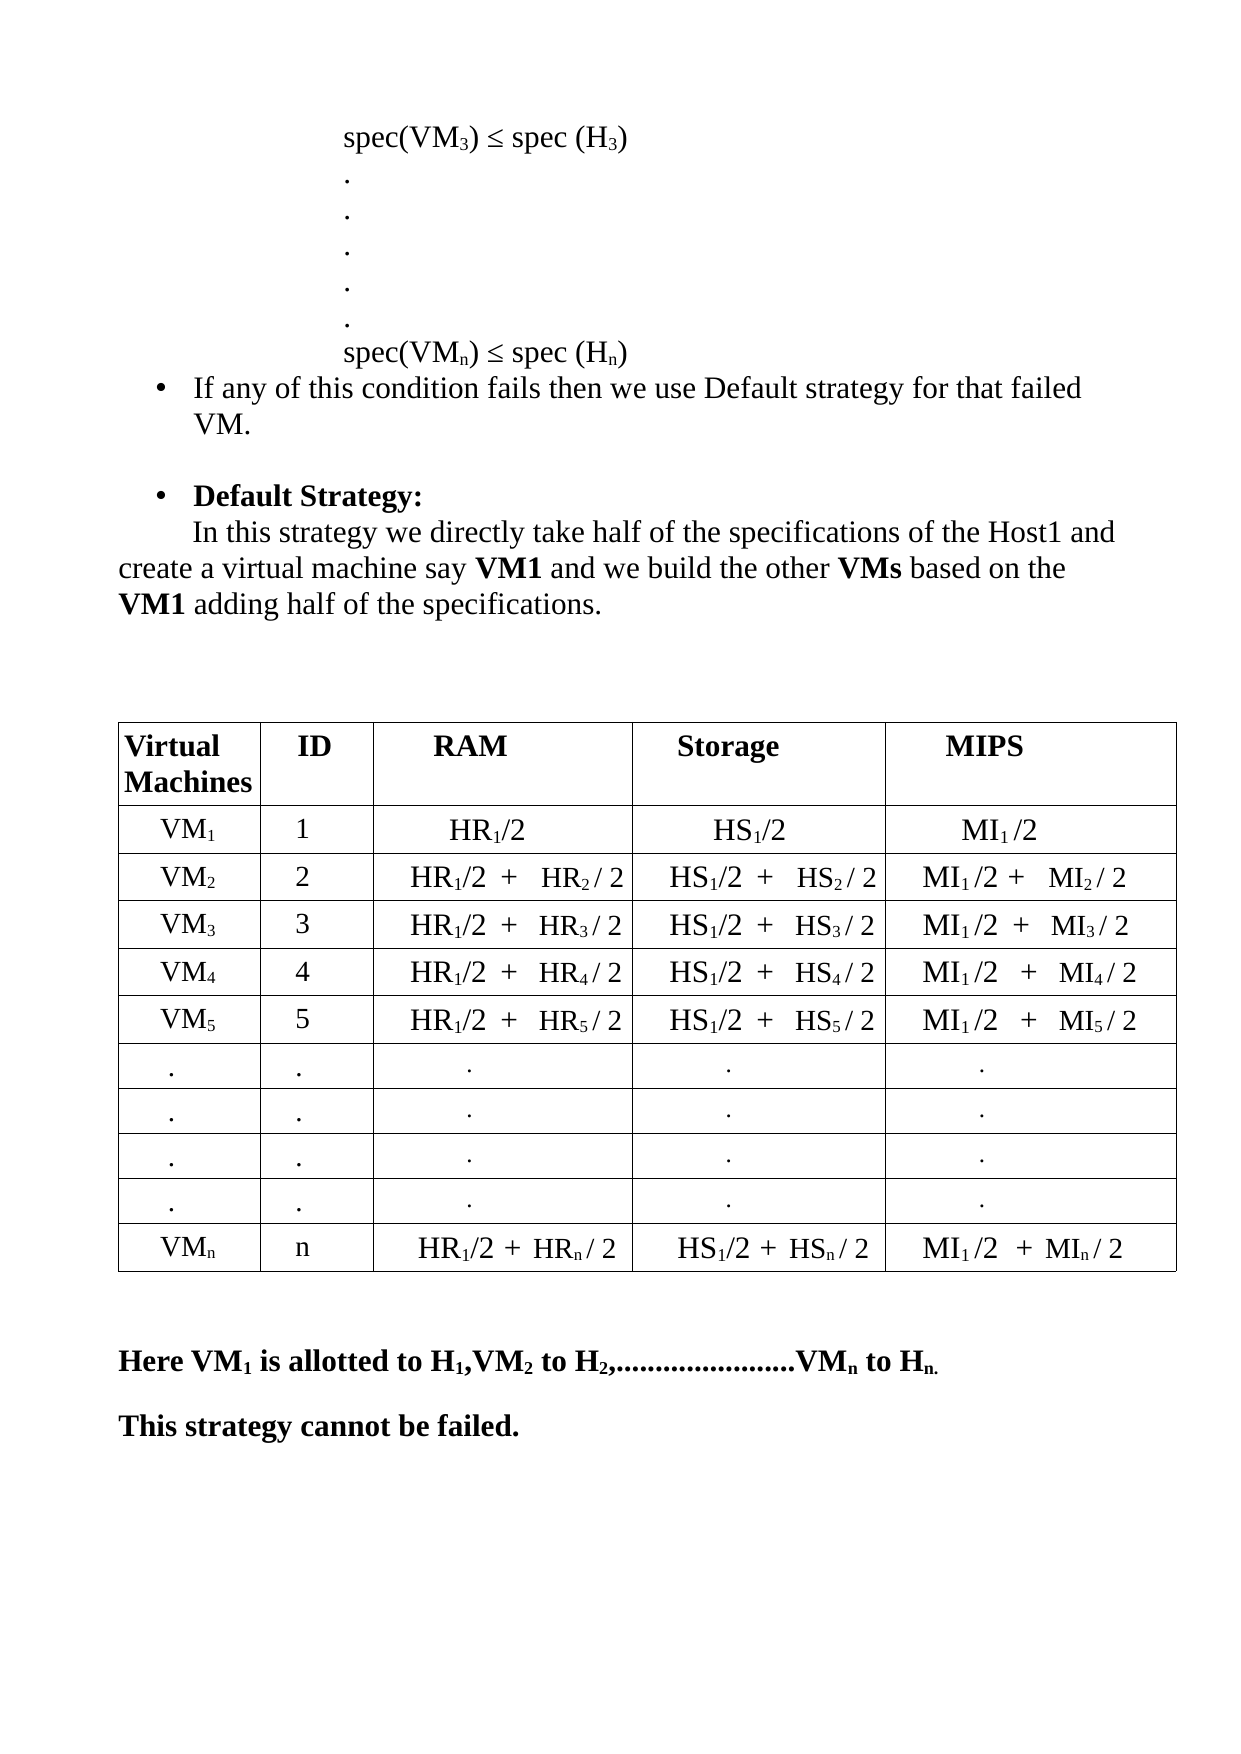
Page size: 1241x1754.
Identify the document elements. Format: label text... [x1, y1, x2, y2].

text This strategy cannot be failed. [118, 1407, 1122, 1443]
table_cell HS1/2 + HS4 / 2 [633, 949, 885, 995]
table_cell . [119, 1134, 260, 1178]
table_cell MI1 /2 + MI5 / 2 [886, 996, 1176, 1043]
table_cell 5 [261, 996, 373, 1043]
table_cell MI1 /2 + MI3 / 2 [886, 901, 1176, 948]
table_cell . [886, 1044, 1176, 1088]
table_cell MI1 /2 + MIn / 2 [886, 1224, 1176, 1271]
table_cell 4 [261, 949, 373, 995]
table_cell . [886, 1089, 1176, 1133]
table_cell VM1 [119, 806, 260, 853]
list . . [306, 262, 1122, 334]
table_cell . [119, 1089, 260, 1133]
table_cell HR1/2 + HRn / 2 [374, 1224, 632, 1271]
table_cell . [633, 1179, 885, 1223]
table_header RAM [374, 723, 632, 805]
table_header MIPS [886, 723, 1176, 805]
table_cell . [633, 1089, 885, 1133]
list . . . [306, 154, 1122, 262]
table_cell HS1/2 [633, 806, 885, 853]
table_cell VMn [119, 1224, 260, 1271]
table_cell VM4 [119, 949, 260, 995]
table_cell . [119, 1044, 260, 1088]
table_cell HR1/2 + HR5 / 2 [374, 996, 632, 1043]
table_cell n [261, 1224, 373, 1271]
text In this strategy we directly take half of the specifications of the Host1 and create a virtual machine say VM1 and we build the other VMs based on the VM1 adding half of the specifications. [118, 513, 1122, 722]
table_cell HR1/2 + HR4 / 2 [374, 949, 632, 995]
table_cell HR1/2 + HR2 / 2 [374, 854, 632, 900]
table_cell 2 [261, 854, 373, 900]
list Default Strategy: [156, 477, 1122, 513]
table_cell . [633, 1134, 885, 1178]
table_cell MI1 /2 + MI2 / 2 [886, 854, 1176, 900]
table_cell . [119, 1179, 260, 1223]
table_cell . [261, 1179, 373, 1223]
table_cell . [886, 1179, 1176, 1223]
table_cell . [374, 1044, 632, 1088]
table_cell . [374, 1089, 632, 1133]
table_cell HS1/2 + HSn / 2 [633, 1224, 885, 1271]
table_cell HS1/2 + HS3 / 2 [633, 901, 885, 948]
table_cell . [374, 1134, 632, 1178]
table_cell . [261, 1134, 373, 1178]
table_cell HS1/2 + HS2 / 2 [633, 854, 885, 900]
table_cell HS1/2 + HS5 / 2 [633, 996, 885, 1043]
table_cell MI1 /2 [886, 806, 1176, 853]
table_header ID [261, 723, 373, 805]
text Here VM1 is allotted to H1,VM2 to H2,.......................VMn to Hn. [118, 1343, 1122, 1407]
table_cell VM2 [119, 854, 260, 900]
table_header Storage [633, 723, 885, 805]
table_header Virtual Machines [119, 723, 260, 805]
table_cell VM5 [119, 996, 260, 1043]
table_cell . [261, 1044, 373, 1088]
table_cell VM3 [119, 901, 260, 948]
table_cell HR1/2 [374, 806, 632, 853]
table_cell . [633, 1044, 885, 1088]
list If any of this condition fails then we use Default strategy for that failed VM. [156, 370, 1122, 477]
table_cell . [374, 1179, 632, 1223]
list spec(VMn) ≤ spec (Hn) [306, 334, 1122, 370]
table_cell MI1 /2 + MI4 / 2 [886, 949, 1176, 995]
table_cell . [261, 1089, 373, 1133]
table_cell 1 [261, 806, 373, 853]
table_cell . [886, 1134, 1176, 1178]
table_cell HR1/2 + HR3 / 2 [374, 901, 632, 948]
table_cell 3 [261, 901, 373, 948]
list spec(VM3) ≤ spec (H3) [306, 118, 1122, 154]
